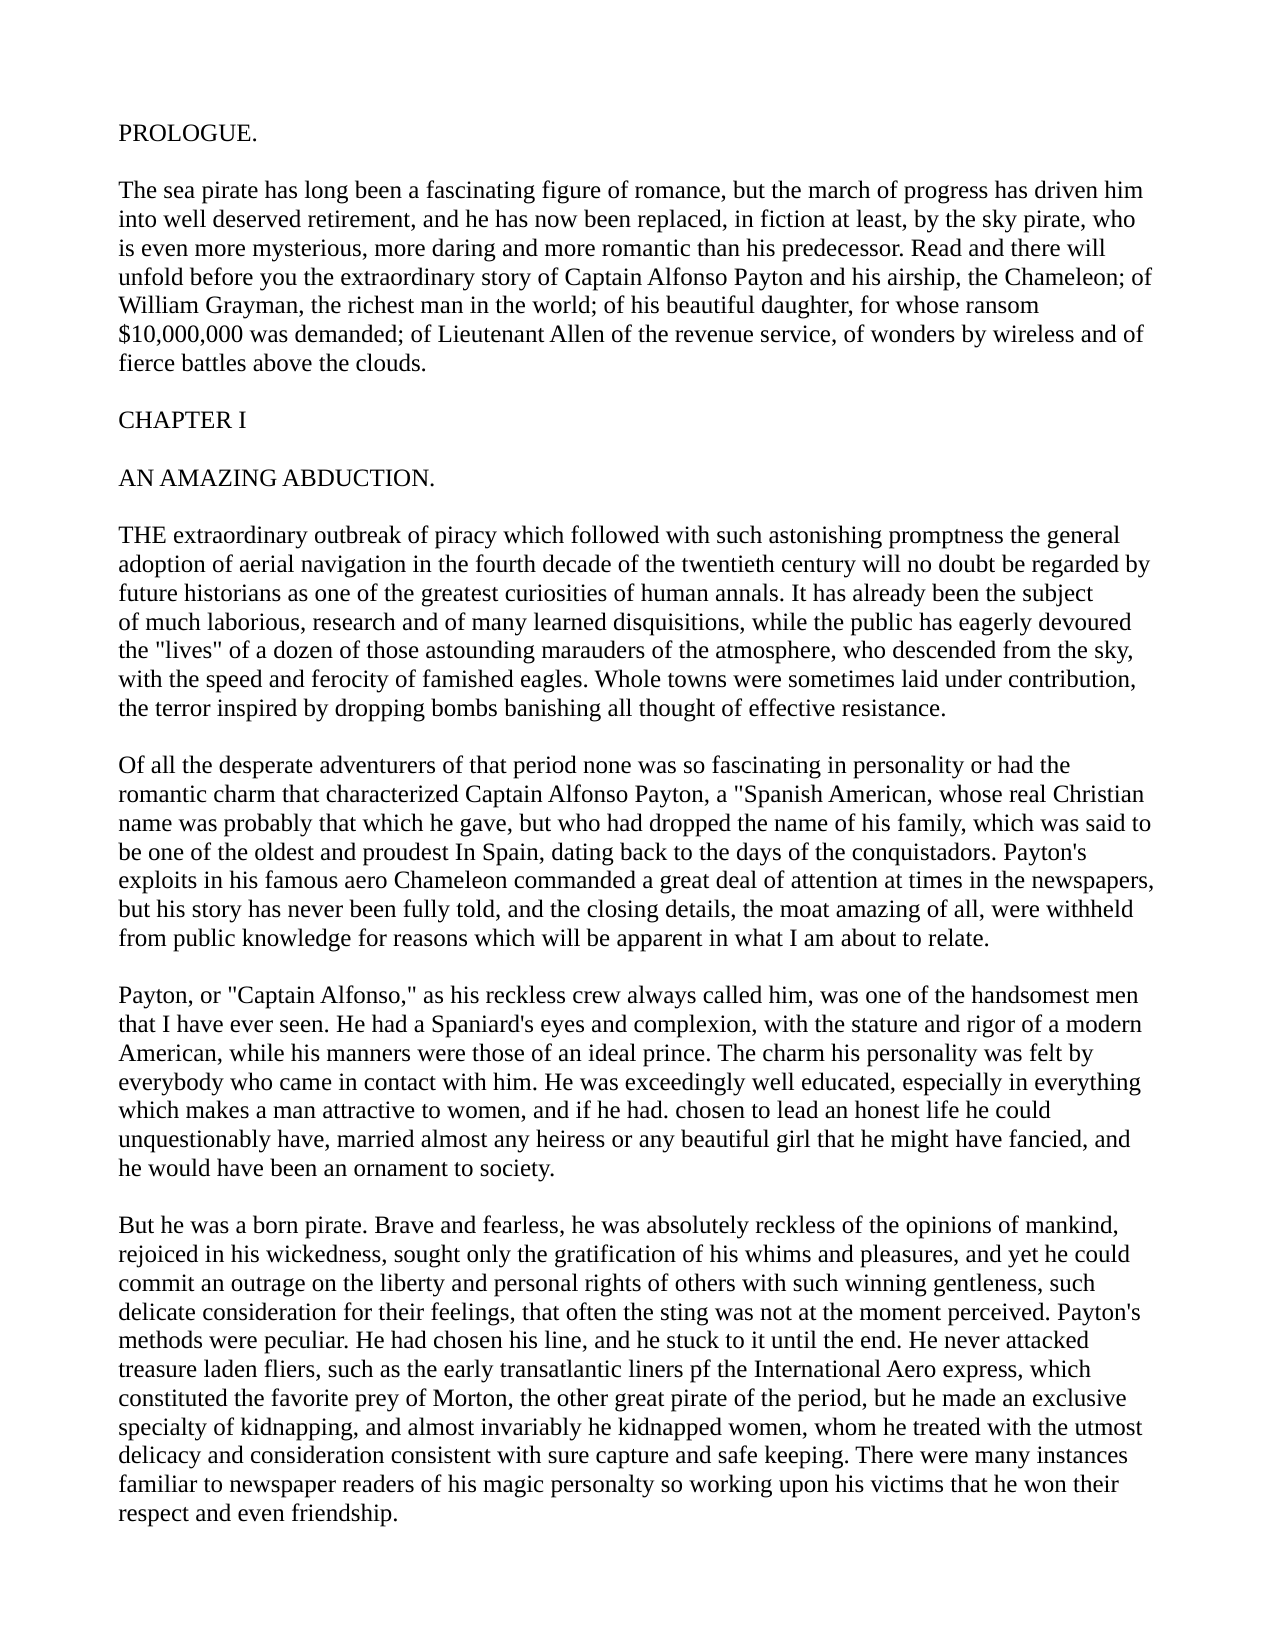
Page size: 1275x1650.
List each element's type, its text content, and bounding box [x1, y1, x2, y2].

text of much laborious, research and of many learned disquisitions, while the public has eagerly devoured the "lives" of a dozen of those astounding marauders of the atmosphere, who descended from the sky, with the speed and ferocity of famished eagles. Whole towns were sometimes laid under contribution, the terror inspired by dropping bombs banishing all thought of effective resistance. [118, 607, 1157, 722]
text AN AMAZING ABDUCTION. [118, 463, 1157, 492]
text Payton, or "Captain Alfonso," as his reckless crew always called him, was one of the handsomest men that I have ever seen. He had a Spaniard's eyes and complexion, with the stature and rigor of a modern American, while his manners were those of an ideal prince. The charm his personality was felt by everybody who came in contact with him. He was exceedingly well educated, especially in everything which makes a man attractive to women, and if he had. chosen to lead an honest life he could unquestionably have, married almost any heiress or any beautiful girl that he might have fancied, and he would have been an ornament to society. [118, 981, 1157, 1182]
text THE extraordinary outbreak of piracy which followed with such astonishing promptness the general adoption of aerial navigation in the fourth decade of the twentieth century will no doubt be regarded by future historians as one of the greatest curiosities of human annals. It has already been the subject [118, 521, 1157, 607]
text CHAPTER I [118, 406, 1157, 434]
text The sea pirate has long been a fascinating figure of romance, but the march of progress has driven him into well deserved retirement, and he has now been replaced, in fiction at least, by the sky pirate, who is even more mysterious, more daring and more romantic than his predecessor. Read and there will unfold before you the extraordinary story of Captain Alfonso Payton and his airship, the Chameleon; of William Grayman, the richest man in the world; of his beautiful daughter, for whose ransom $10,000,000 was demanded; of Lieutenant Allen of the revenue service, of wonders by wireless and of fierce battles above the clouds. [118, 176, 1157, 377]
text Of all the desperate adventurers of that period none was so fascinating in personality or had the romantic charm that characterized Captain Alfonso Payton, a "Spanish American, whose real Christian name was probably that which he gave, but who had dropped the name of his family, which was said to be one of the oldest and proudest In Spain, dating back to the days of the conquistadors. Payton's exploits in his famous aero Chameleon commanded a great deal of attention at times in the newspapers, but his story has never been fully told, and the closing details, the moat amazing of all, were withheld from public knowledge for reasons which will be apparent in what I am about to relate. [118, 751, 1157, 952]
text PROLOGUE. [118, 118, 1157, 147]
text But he was a born pirate. Brave and fearless, he was absolutely reckless of the opinions of mankind, rejoiced in his wickedness, sought only the gratification of his whims and pleasures, and yet he could commit an outrage on the liberty and personal rights of others with such winning gentleness, such delicate consideration for their feelings, that often the sting was not at the moment perceived. Payton's methods were peculiar. He had chosen his line, and he stuck to it until the end. He never attacked treasure laden fliers, such as the early transatlantic liners pf the International Aero express, which constituted the favorite prey of Morton, the other great pirate of the period, but he made an exclusive specialty of kidnapping, and almost invariably he kidnapped women, whom he treated with the utmost delicacy and consideration consistent with sure capture and safe keeping. There were many instances familiar to newspaper readers of his magic personalty so working upon his victims that he won their respect and even friendship. [118, 1211, 1157, 1527]
